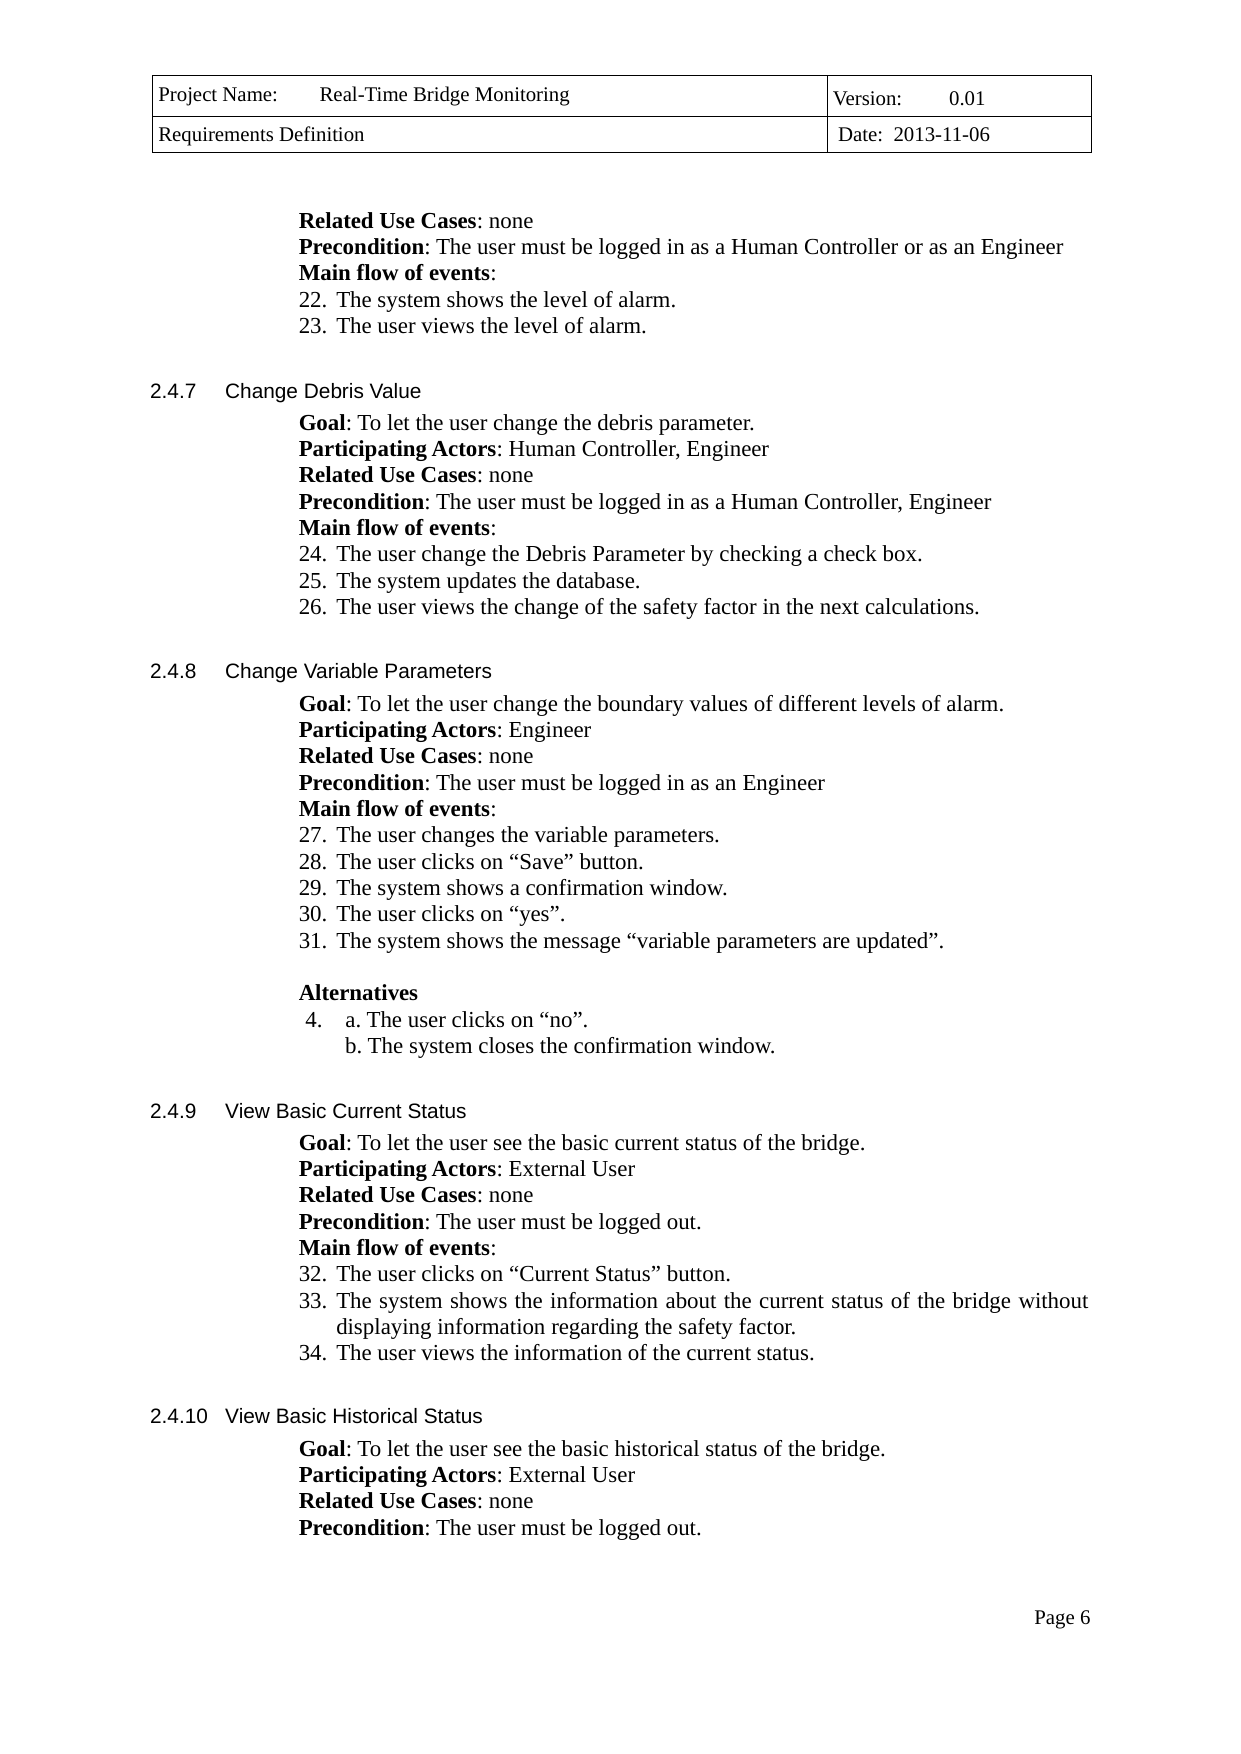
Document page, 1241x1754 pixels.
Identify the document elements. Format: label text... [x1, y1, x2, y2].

list Related Use Cases: none [261, 461, 1090, 488]
list Precondition: The user must be logged in as an Engineer [261, 769, 1090, 795]
list The user clicks on “yes”. [298, 900, 1090, 927]
list The user views the information of the current status. [298, 1339, 1090, 1366]
list 4. a. The user clicks on “no”. [187, 1006, 1090, 1032]
list Main flow of events: [261, 514, 1090, 540]
list Participating Actors: Engineer [261, 716, 1090, 742]
list Goal: To let the user see the basic historical status of the bridge. [261, 1434, 1090, 1461]
list Main flow of events: [261, 795, 1090, 821]
list Goal: To let the user change the boundary values of different levels of alarm. [261, 689, 1090, 716]
list The user change the Debris Parameter by checking a check box. [298, 540, 1090, 567]
list Related Use Cases: none [261, 1181, 1090, 1208]
list Participating Actors: Human Controller, Engineer [261, 435, 1090, 461]
list The system shows the level of alarm. [298, 286, 1090, 312]
list The user changes the variable parameters. [298, 821, 1090, 848]
subtitle View Basic Current Status [150, 1097, 1090, 1122]
list The system updates the database. [298, 567, 1090, 593]
list Participating Actors: External User [261, 1155, 1090, 1181]
list Goal: To let the user change the debris parameter. [261, 409, 1090, 435]
list Goal: To let the user see the basic current status of the bridge. [261, 1129, 1090, 1155]
list Related Use Cases: none [261, 1487, 1090, 1514]
list Precondition: The user must be logged in as a Human Controller or as an Engineer [261, 233, 1090, 259]
list Main flow of events: [261, 1234, 1090, 1260]
list The user views the level of alarm. [298, 312, 1090, 338]
subtitle View Basic Historical Status [150, 1403, 1090, 1428]
list The user clicks on “Save” button. [298, 848, 1090, 874]
list Related Use Cases: none [261, 207, 1090, 233]
list The user clicks on “Current Status” button. [298, 1260, 1090, 1287]
list Precondition: The user must be logged in as a Human Controller, Engineer [261, 488, 1090, 514]
subtitle Change Variable Parameters [150, 658, 1090, 683]
list Alternatives [261, 979, 1090, 1006]
subtitle Change Debris Value [150, 377, 1090, 402]
list The system shows a confirmation window. [298, 874, 1090, 900]
list The system shows the information about the current status of the bridge without displaying information regarding the safety factor. [298, 1287, 1090, 1339]
list The system shows the message “variable parameters are updated”. [298, 927, 1090, 953]
list b. The system closes the confirmation window. [187, 1032, 1090, 1058]
list Related Use Cases: none [261, 742, 1090, 769]
list Participating Actors: External User [261, 1461, 1090, 1487]
list Precondition: The user must be logged out. [261, 1208, 1090, 1234]
list The user views the change of the safety factor in the next calculations. [298, 593, 1090, 619]
list Precondition: The user must be logged out. [261, 1514, 1090, 1540]
list Main flow of events: [261, 259, 1090, 286]
